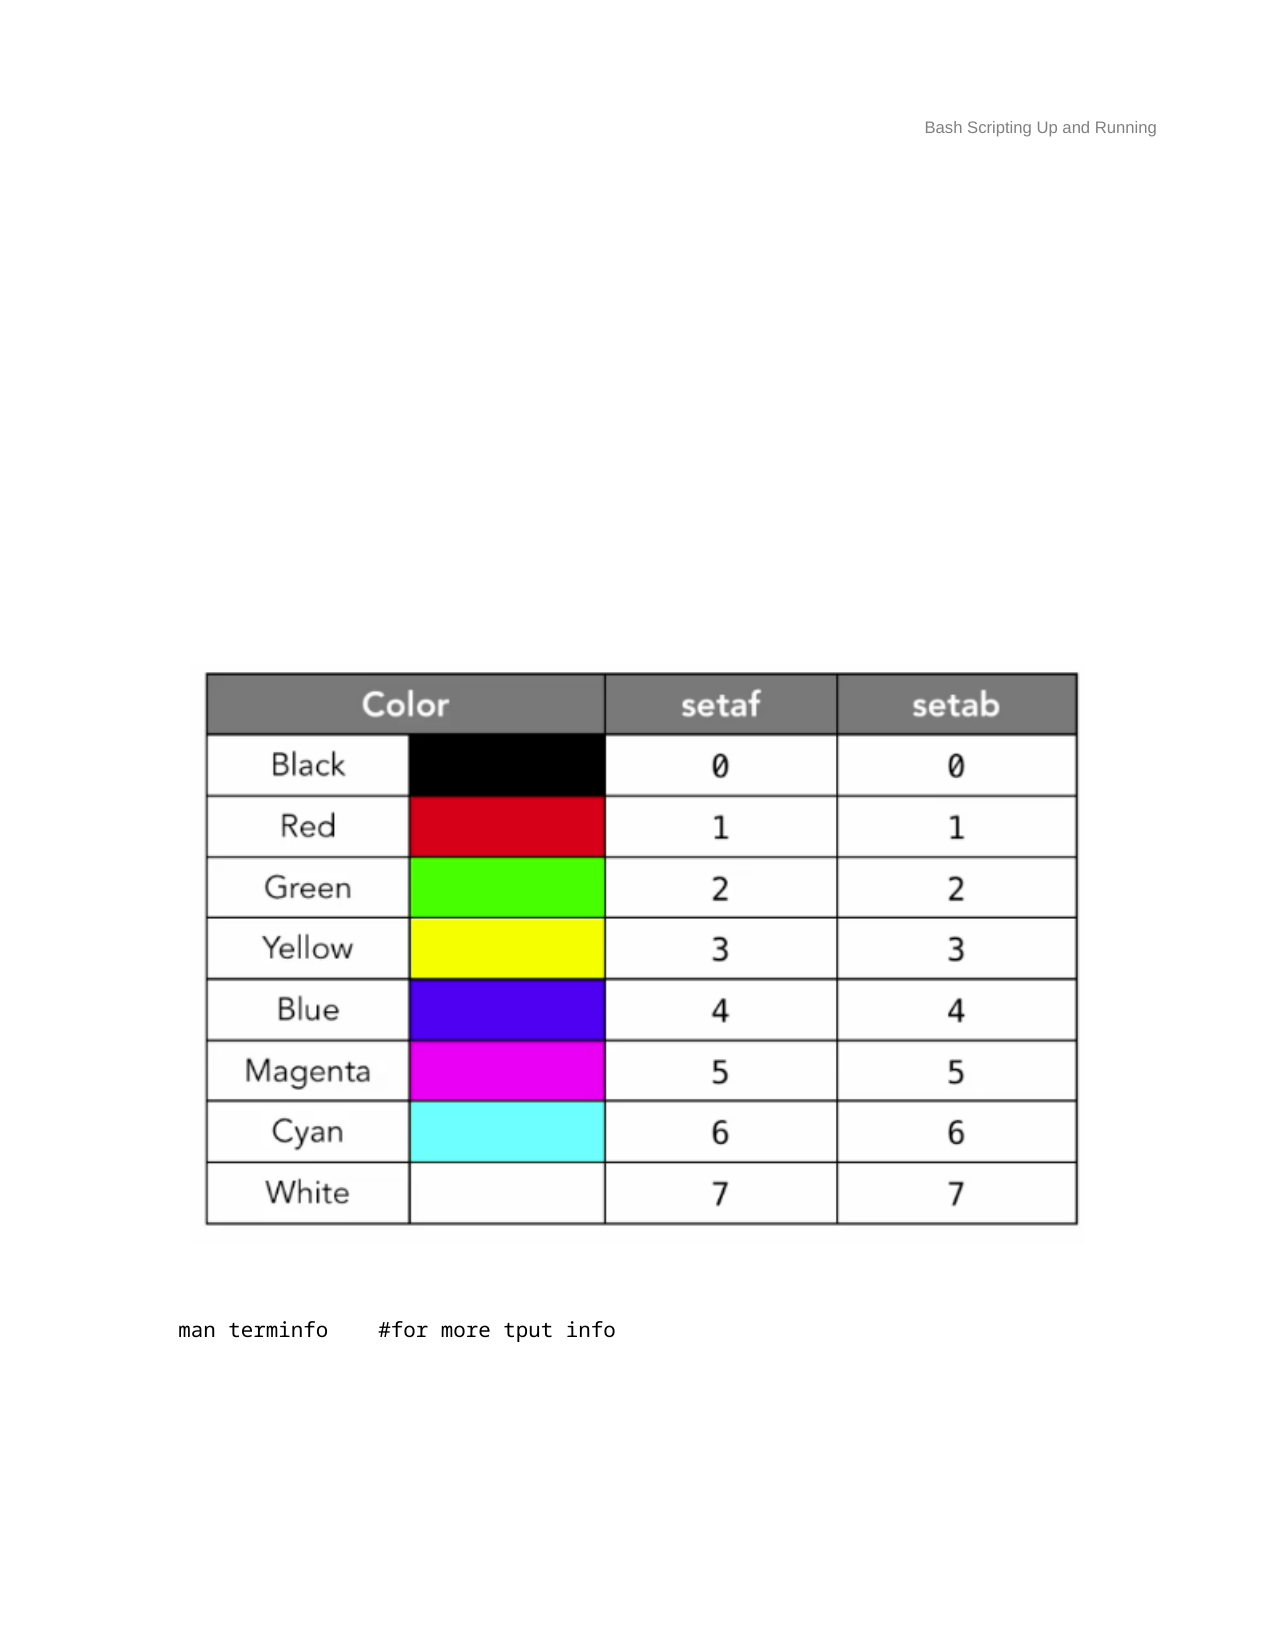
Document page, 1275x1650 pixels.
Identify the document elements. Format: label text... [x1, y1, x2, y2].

picture [190, 663, 1086, 1245]
text man terminfo #for more tput info [178, 1316, 1157, 1344]
